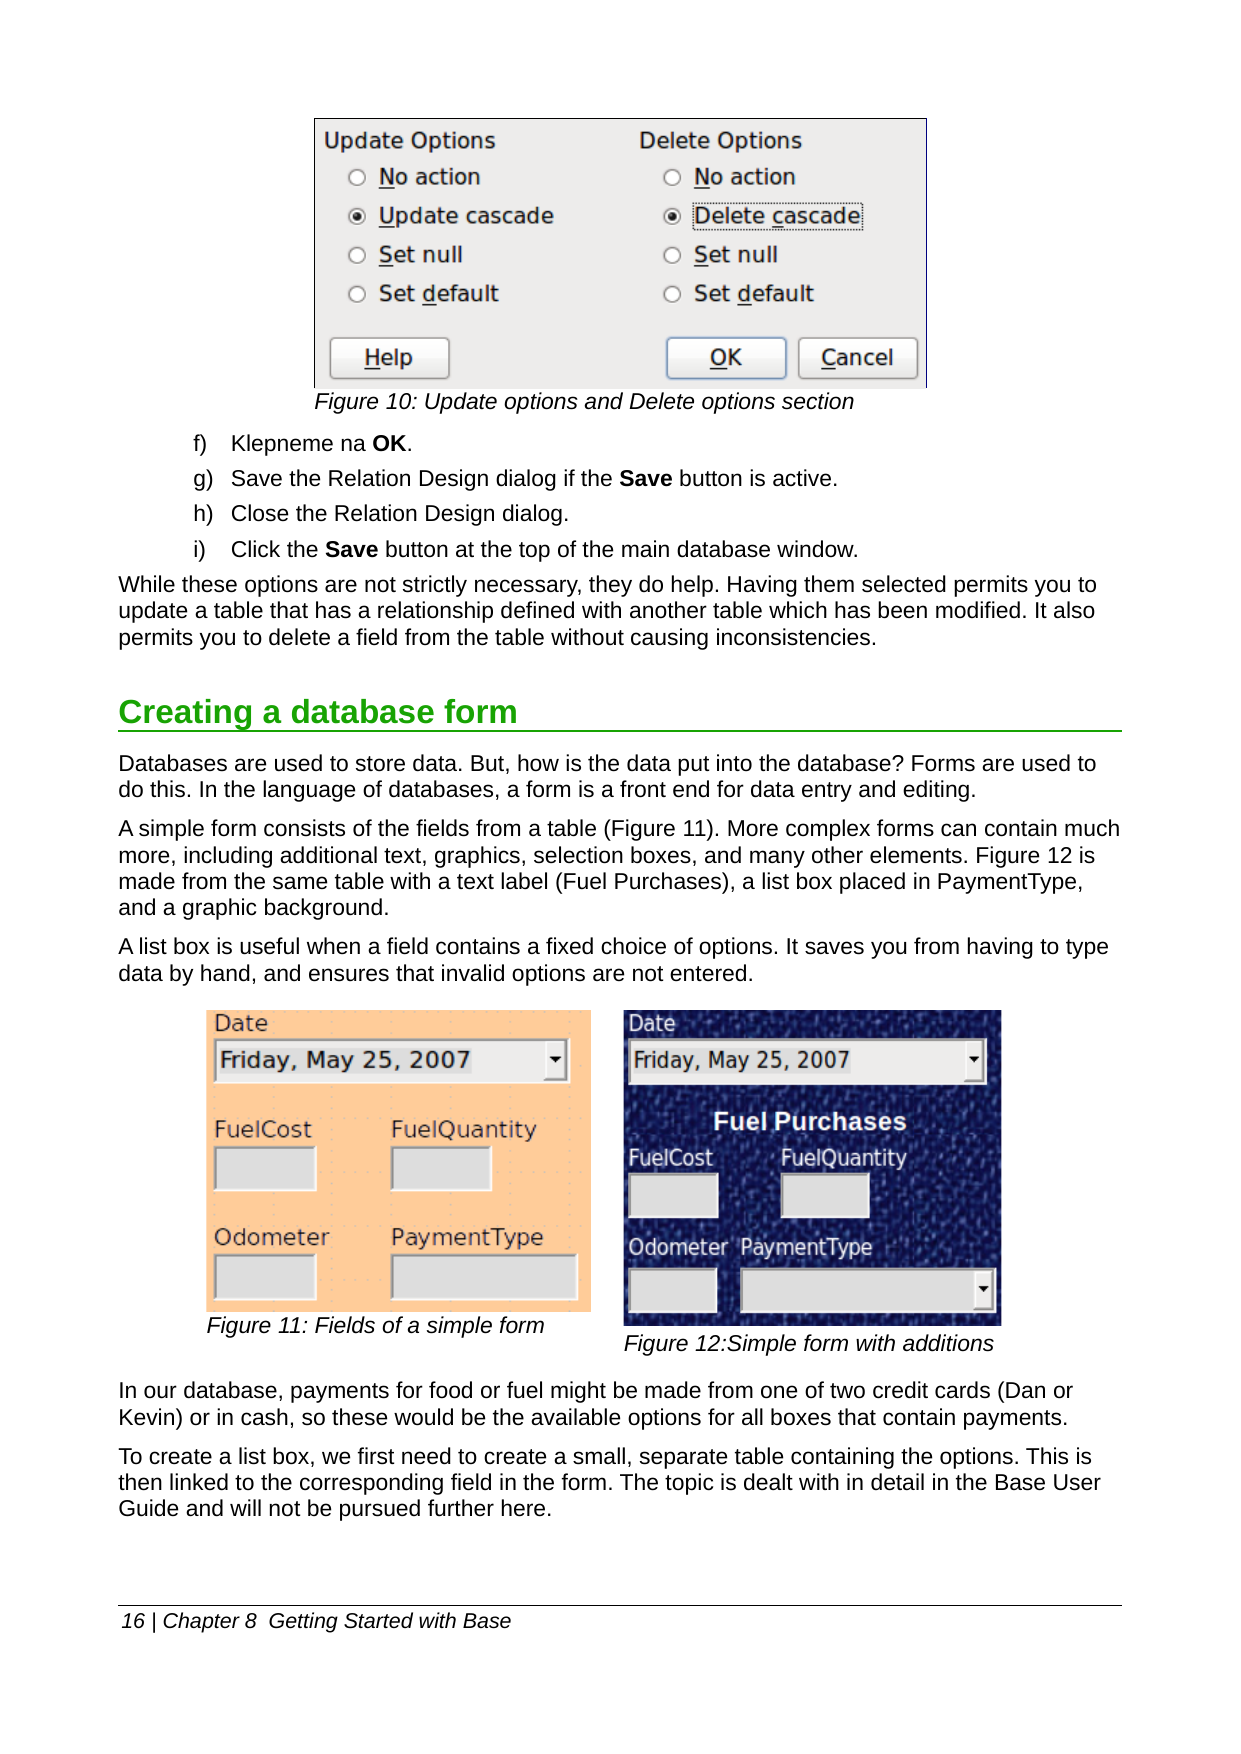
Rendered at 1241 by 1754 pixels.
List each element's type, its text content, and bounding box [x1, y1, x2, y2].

text In our database, payments for food or fuel might be made from one of two credit cards (Dan or Kevin) or in cash, so these would be the available options for all boxes that contain payments. [118, 1377, 1122, 1430]
text Figure 10: Update options and Delete options section [314, 389, 926, 414]
text Databases are used to store data. But, how is the data put into the database? Forms are used to do this. In the language of databases, a form is a front end for data entry and editing. [118, 750, 1122, 803]
list Close the Relation Design dialog. [193, 500, 1122, 527]
picture [206, 1010, 591, 1312]
list Klepneme na OK. [193, 430, 1122, 456]
text A simple form consists of the fields from a table (Figure 11). More complex forms can contain much more, including additional text, graphics, selection boxes, and many other elements. Figure 12 is made from the same table with a text label (Fuel Purchases), a list box placed in PaymentType, and a graphic background. [118, 815, 1122, 921]
picture [623, 1010, 1002, 1326]
text While these options are not strictly necessary, they do help. Having them selected permits you to update a table that has a relationship defined with another table which has been modified. It also permits you to delete a field from the table without causing inconsistencies. [118, 571, 1122, 650]
text Figure 12:Simple form with additions [623, 1330, 1034, 1357]
list Click the Save button at the top of the main database window. [193, 536, 1122, 562]
text To create a list box, we first need to create a small, separate table containing the options. This is then linked to the corresponding field in the form. The topic is dealt with in detail in the Base User Guide and will not be pursued further here. [118, 1443, 1122, 1522]
text A list box is useful when a field contains a fixed choice of options. It saves you from having to type data by hand, and ensures that invalid options are not entered. [118, 933, 1122, 986]
subtitle Creating a database form [118, 692, 1122, 730]
text Figure 11: Fields of a simple form [206, 1312, 591, 1338]
picture [315, 119, 927, 389]
list Save the Relation Design dialog if the Save button is active. [193, 465, 1122, 492]
